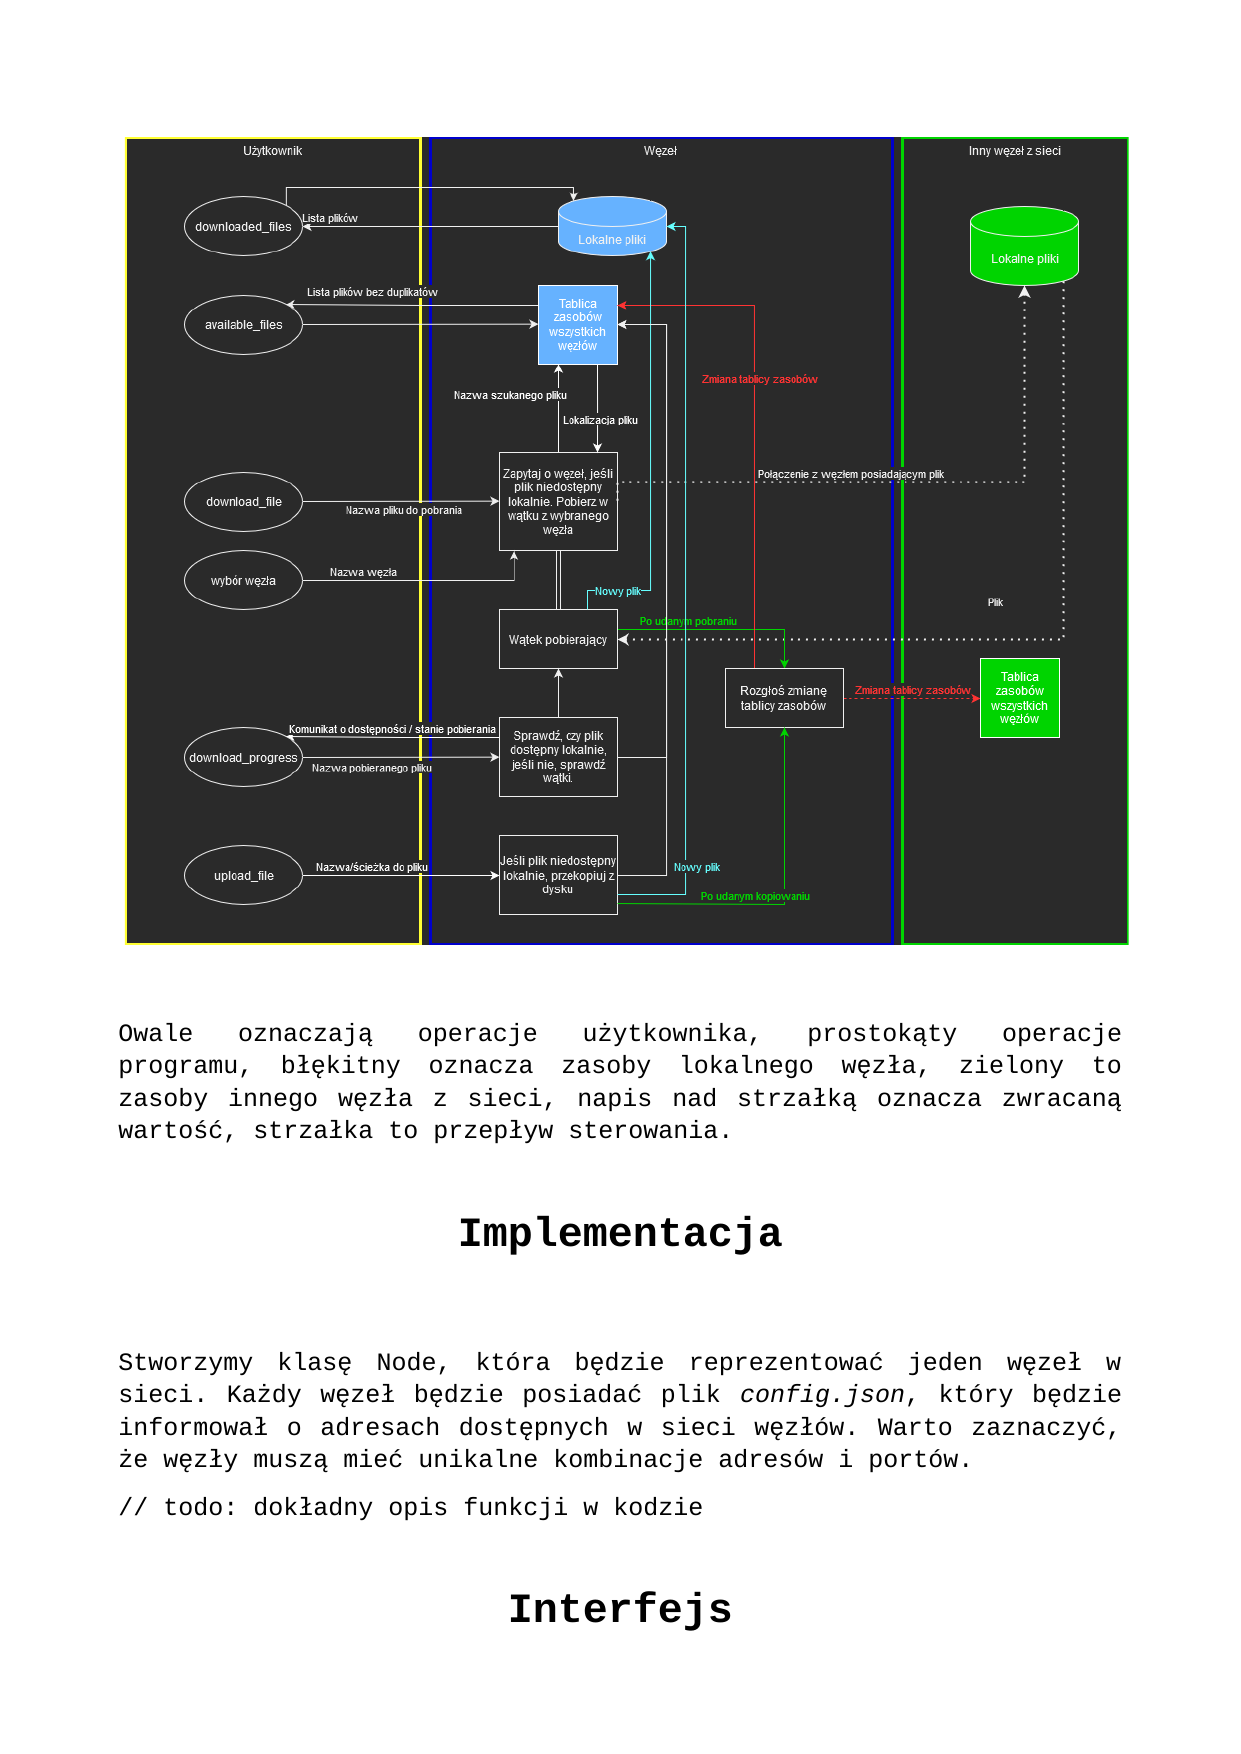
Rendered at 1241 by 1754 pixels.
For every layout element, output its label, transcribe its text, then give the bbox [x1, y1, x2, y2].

text Owale oznaczają operacje użytkownika, prostokąty operacje programu, błękitny oznacza zasoby lokalnego węzła, zielony to zasoby innego węzła z sieci, napis nad strzałką oznacza zwracaną wartość, strzałka to przepływ sterowania. [118, 1020, 1122, 1146]
picture [124, 137, 1129, 945]
text Stworzymy klasę Node, która będzie reprezentować jeden węzeł w sieci. Każdy węzeł będzie posiadać plik config.json, który będzie informował o adresach dostępnych w sieci węzłów. Warto zaznaczyć, że węzły muszą mieć unikalne kombinacje adresów i portów. [118, 1349, 1122, 1475]
text Implementacja [118, 1212, 1122, 1259]
text // todo: dokładny opis funkcji w kodzie [118, 1494, 1122, 1522]
text Interfejs [118, 1588, 1122, 1635]
